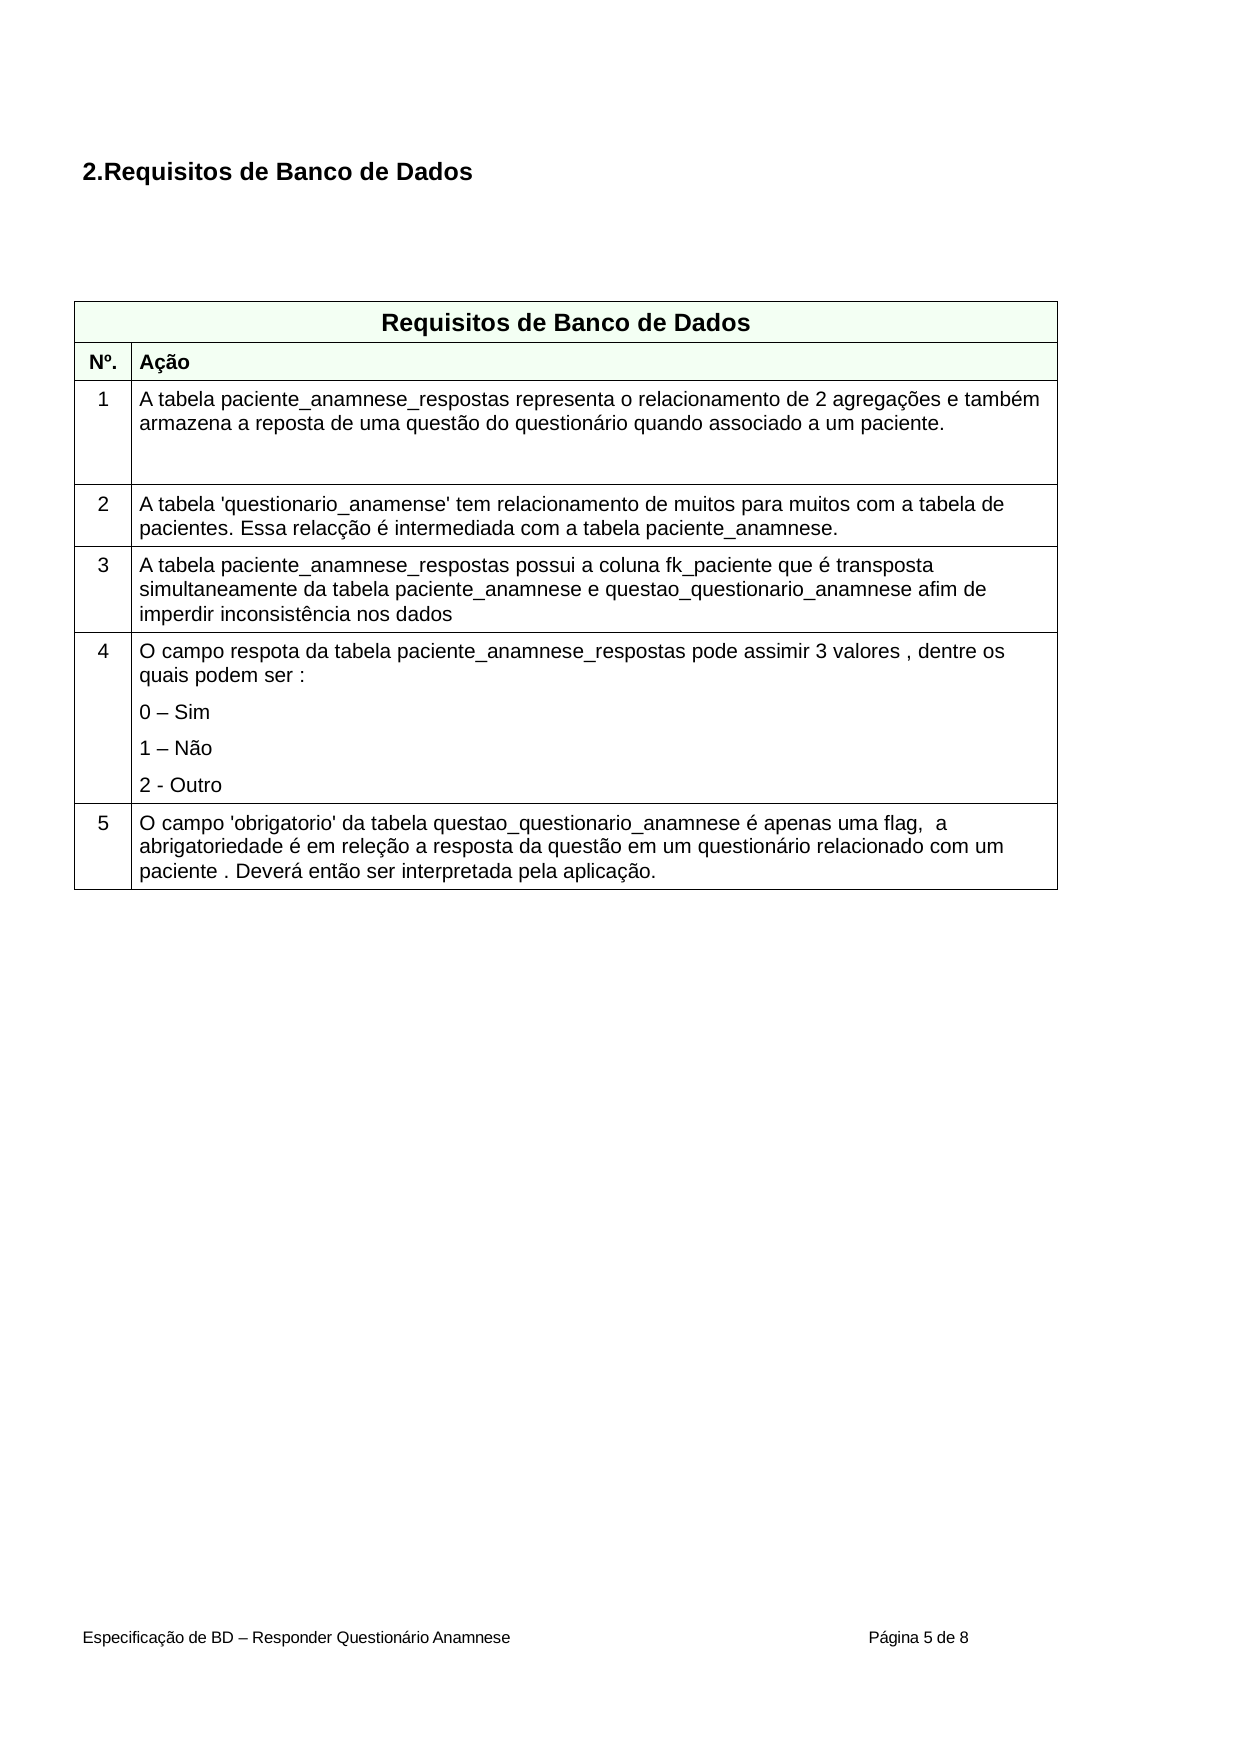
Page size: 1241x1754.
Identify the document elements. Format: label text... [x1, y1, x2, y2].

table_cell 4 [75, 633, 131, 803]
table_cell 1 [75, 381, 131, 484]
table_cell 5 [75, 804, 131, 889]
table_cell O campo respota da tabela paciente_anamnese_respostas pode assimir 3 valores , dentre os quais podem ser : 0 – Sim 1 – Não 2 - Outro [132, 633, 1057, 803]
table_cell O campo 'obrigatorio' da tabela questao_questionario_anamnese é apenas uma flag, a abrigatoriedade é em releção a resposta da questão em um questionário relacionado com um paciente . Deverá então ser interpretada pela aplicação. [132, 804, 1057, 889]
subtitle Requisitos de Banco de Dados [82, 157, 1155, 186]
table_cell Ação [132, 343, 1057, 380]
table_header Requisitos de Banco de Dados [75, 302, 1057, 342]
table_cell Nº. [75, 343, 131, 380]
table_cell 2 [75, 485, 131, 546]
table_cell A tabela paciente_anamnese_respostas possui a coluna fk_paciente que é transposta simultaneamente da tabela paciente_anamnese e questao_questionario_anamnese afim de imperdir inconsistência nos dados [132, 547, 1057, 632]
table_cell A tabela paciente_anamnese_respostas representa o relacionamento de 2 agregações e também armazena a reposta de uma questão do questionário quando associado a um paciente. [132, 381, 1057, 484]
table_cell A tabela 'questionario_anamense' tem relacionamento de muitos para muitos com a tabela de pacientes. Essa relacção é intermediada com a tabela paciente_anamnese. [132, 485, 1057, 546]
table_cell 3 [75, 547, 131, 632]
